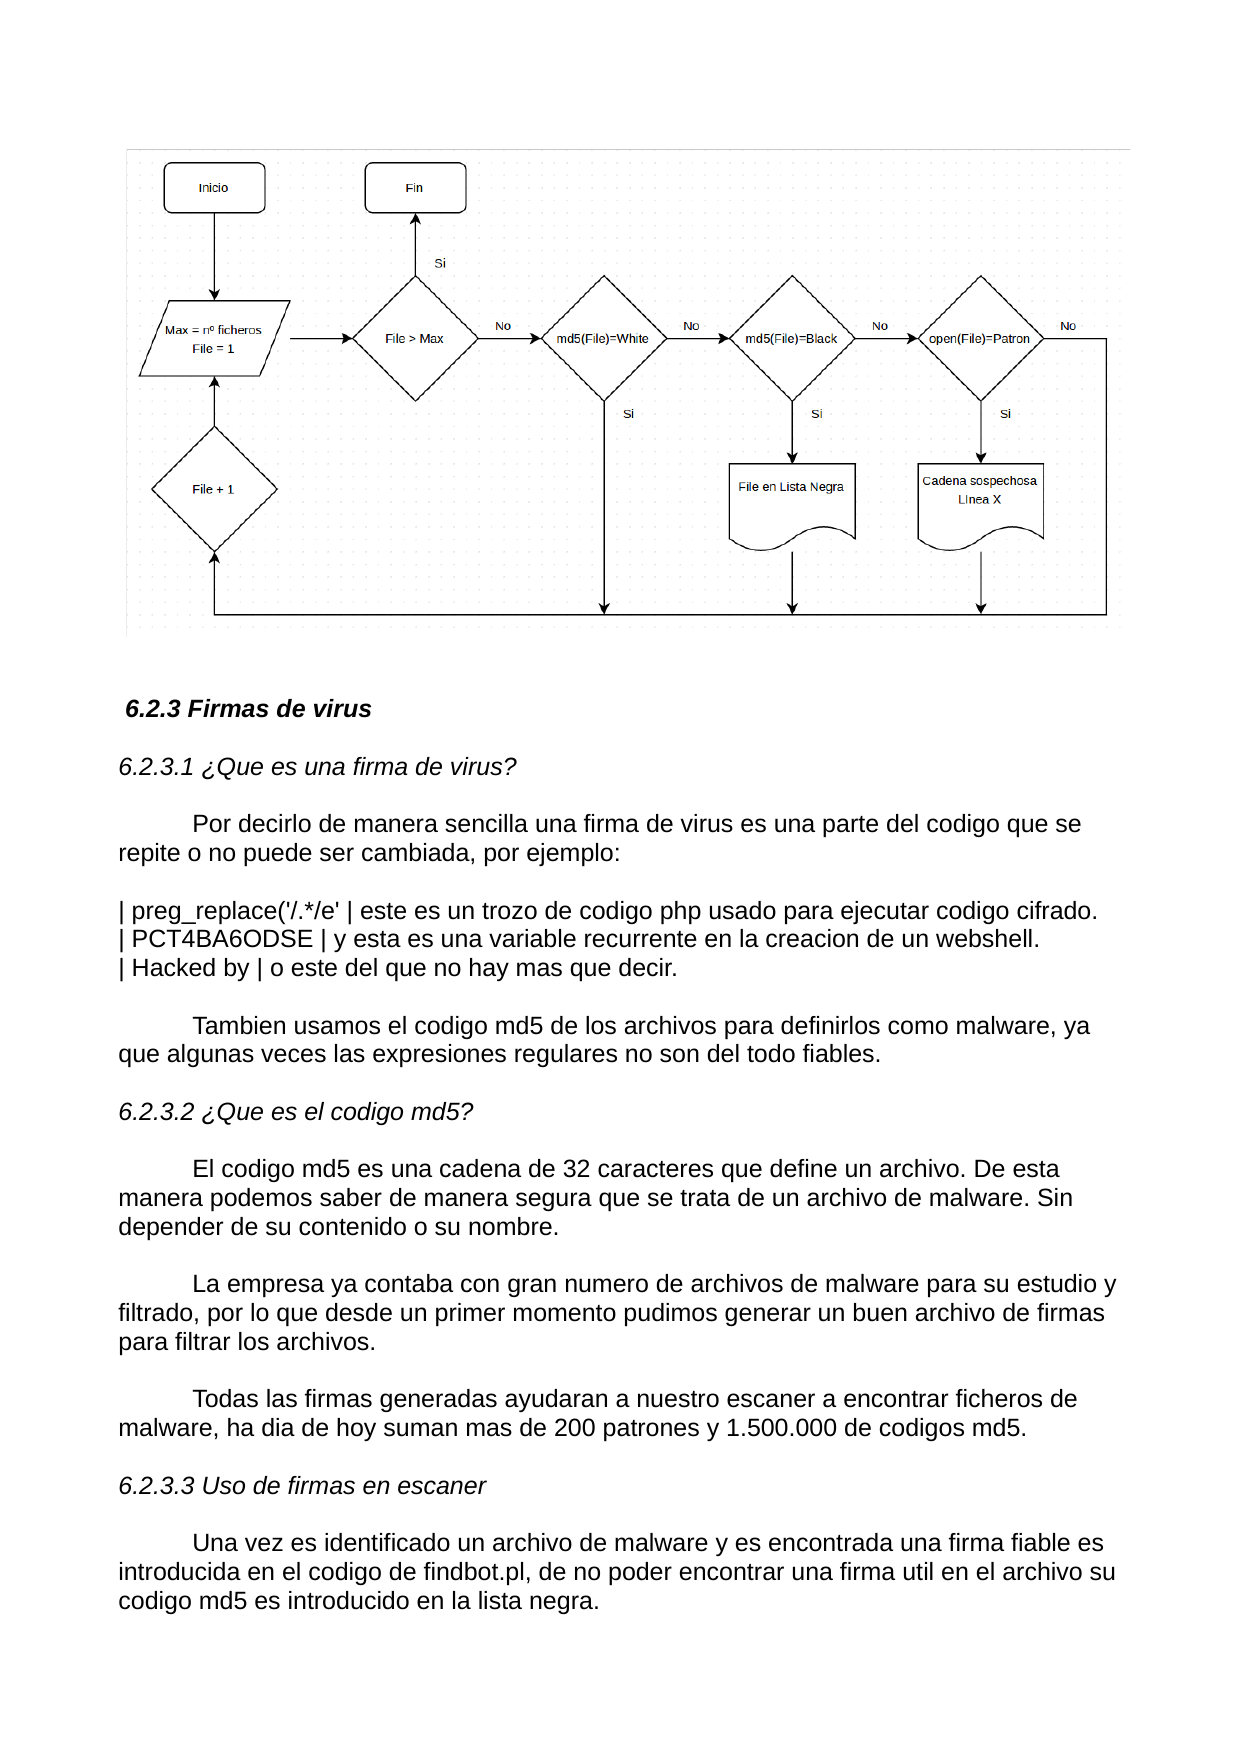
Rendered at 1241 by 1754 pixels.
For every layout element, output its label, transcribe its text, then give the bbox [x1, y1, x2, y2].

picture [126, 149, 1131, 637]
text 6.2.3.1 ¿Que es una firma de virus? [118, 752, 1122, 781]
text 6.2.3.2 ¿Que es el codigo md5? [118, 1097, 1122, 1126]
text Por decirlo de manera sencilla una firma de virus es una parte del codigo que se repite o no puede ser cambiada, por ejemplo: [118, 809, 1122, 867]
text Tambien usamos el codigo md5 de los archivos para definirlos como malware, ya que algunas veces las expresiones regulares no son del todo fiables. [118, 1011, 1122, 1068]
text | PCT4BA6ODSE | y esta es una variable recurrente en la creacion de un webshell. [118, 924, 1122, 953]
text | Hacked by | o este del que no hay mas que decir. [118, 953, 1122, 982]
text Todas las firmas generadas ayudaran a nuestro escaner a encontrar ficheros de malware, ha dia de hoy suman mas de 200 patrones y 1.500.000 de codigos md5. [118, 1384, 1122, 1442]
text 6.2.3 Firmas de virus [118, 694, 1122, 723]
text Una vez es identificado un archivo de malware y es encontrada una firma fiable es introducida en el codigo de findbot.pl, de no poder encontrar una firma util en el archivo su codigo md5 es introducido en la lista negra. [118, 1528, 1122, 1614]
text La empresa ya contaba con gran numero de archivos de malware para su estudio y filtrado, por lo que desde un primer momento pudimos generar un buen archivo de firmas para filtrar los archivos. [118, 1269, 1122, 1356]
text 6.2.3.3 Uso de firmas en escaner [118, 1471, 1122, 1499]
text | preg_replace('/.*/e' | este es un trozo de codigo php usado para ejecutar codigo cifrado. [118, 896, 1122, 924]
text El codigo md5 es una cadena de 32 caracteres que define un archivo. De esta manera podemos saber de manera segura que se trata de un archivo de malware. Sin depender de su contenido o su nombre. [118, 1154, 1122, 1241]
